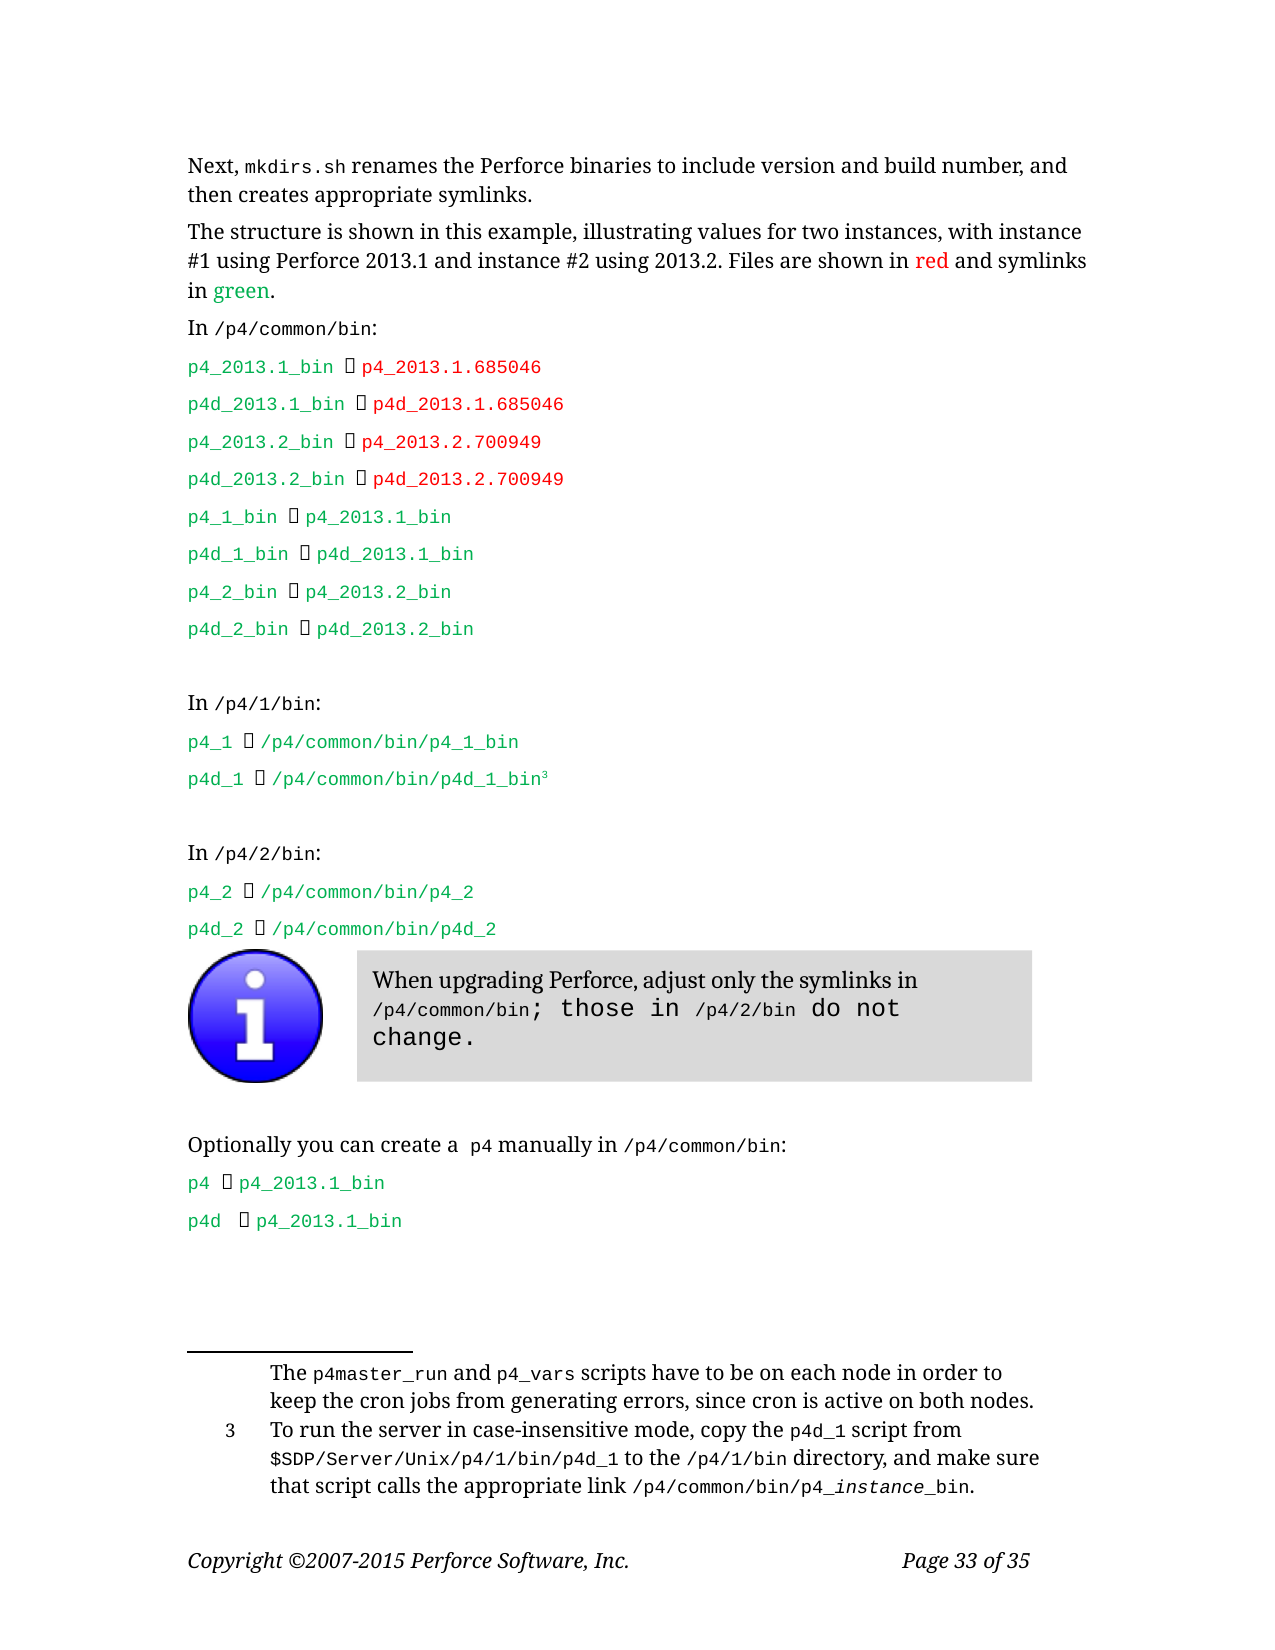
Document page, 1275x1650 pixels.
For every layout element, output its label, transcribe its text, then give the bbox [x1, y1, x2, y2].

text p4d_2  /p4/common/bin/p4d_2 [187, 912, 1087, 942]
text To run the server in case-insensitive mode, copy the p4d_1 script from $SDP/Server/Unix/p4/1/bin/p4d_1 to the /p4/1/bin directory, and make sure that script calls the appropriate link /p4/common/bin/p4_instance_bin. [225, 1415, 1042, 1500]
text In /p4/1/bin: [187, 687, 1087, 717]
text In /p4/2/bin: [187, 837, 1087, 867]
text p4d_2_bin  p4d_2013.2_bin [187, 612, 1087, 642]
text p4_2  /p4/common/bin/p4_2 [187, 875, 1087, 904]
text p4d_2013.1_bin  p4d_2013.1.685046 [187, 387, 1087, 417]
text In /p4/common/bin: [187, 312, 1087, 342]
text p4d_1  /p4/common/bin/p4d_1_bin [187, 762, 1087, 792]
text p4_1  /p4/common/bin/p4_1_bin [187, 725, 1087, 754]
text p4d_1_bin  p4d_2013.1_bin [187, 537, 1087, 567]
text p4d_2013.2_bin  p4d_2013.2.700949 [187, 462, 1087, 492]
text p4_2013.2_bin  p4_2013.2.700949 [187, 425, 1087, 454]
text The structure is shown in this example, illustrating values for two instances, with instance #1 using Perforce 2013.1 and instance #2 using 2013.2. Files are shown in red and symlinks in green. [187, 217, 1087, 304]
text p4_1_bin  p4_2013.1_bin [187, 500, 1087, 529]
text p4_2013.1_bin  p4_2013.1.685046 [187, 350, 1087, 379]
text p4d  p4_2013.1_bin [187, 1204, 1087, 1233]
text Optionally you can create a p4 manually in /p4/common/bin: [187, 1129, 1087, 1158]
text p4  p4_2013.1_bin [187, 1166, 1087, 1196]
text Next, mkdirs.sh renames the Perforce binaries to include version and build number, and then creates appropriate symlinks. [187, 150, 1087, 208]
text p4_2_bin  p4_2013.2_bin [187, 575, 1087, 604]
picture [187, 949, 323, 1083]
